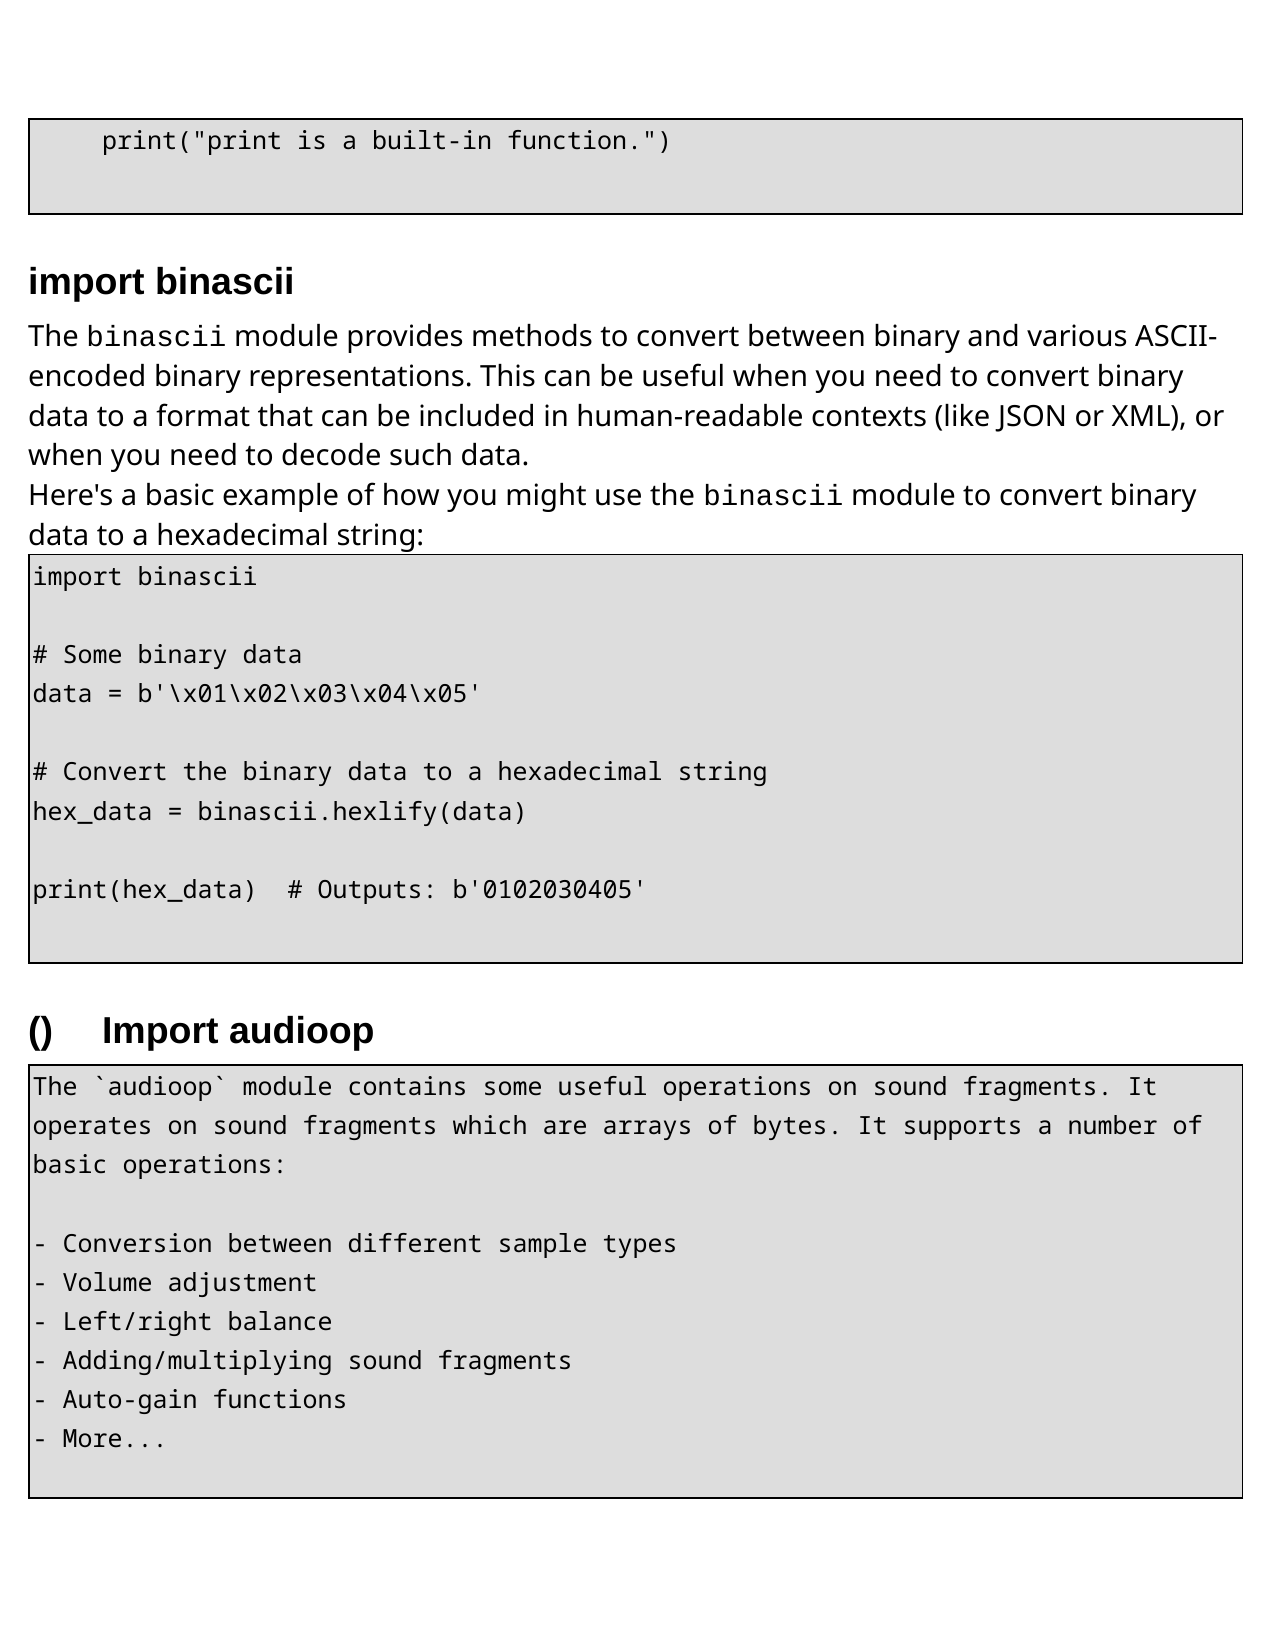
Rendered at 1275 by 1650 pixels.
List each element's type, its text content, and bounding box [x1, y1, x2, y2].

subtitle print("print is a built-in function.") [30, 120, 1242, 157]
subtitle import binascii [28, 259, 1243, 303]
subtitle The `audioop` module contains some useful operations on sound fragments. It operates on sound fragments which are arrays of bytes. It supports a number of basic operations: - Conversion between different sample types - Volume adjustment - Left/right balance - Adding/multiplying sound fragments - Auto-gain functions - More... [30, 1066, 1242, 1497]
subtitle import binascii # Some binary data data = b'\x01\x02\x03\x04\x05' # Convert the binary data to a hexadecimal string hex_data = binascii.hexlify(data) print(hex_data) # Outputs: b'0102030405' [30, 555, 1242, 906]
text Here's a basic example of how you might use the binascii module to convert binary data to a hexadecimal string: [28, 474, 1243, 554]
text The binascii module provides methods to convert between binary and various ASCII-encoded binary representations. This can be useful when you need to convert binary data to a format that can be included in human-readable contexts (like JSON or XML), or when you need to decode such data. [28, 315, 1243, 474]
subtitle Import audioop [28, 1008, 1243, 1052]
